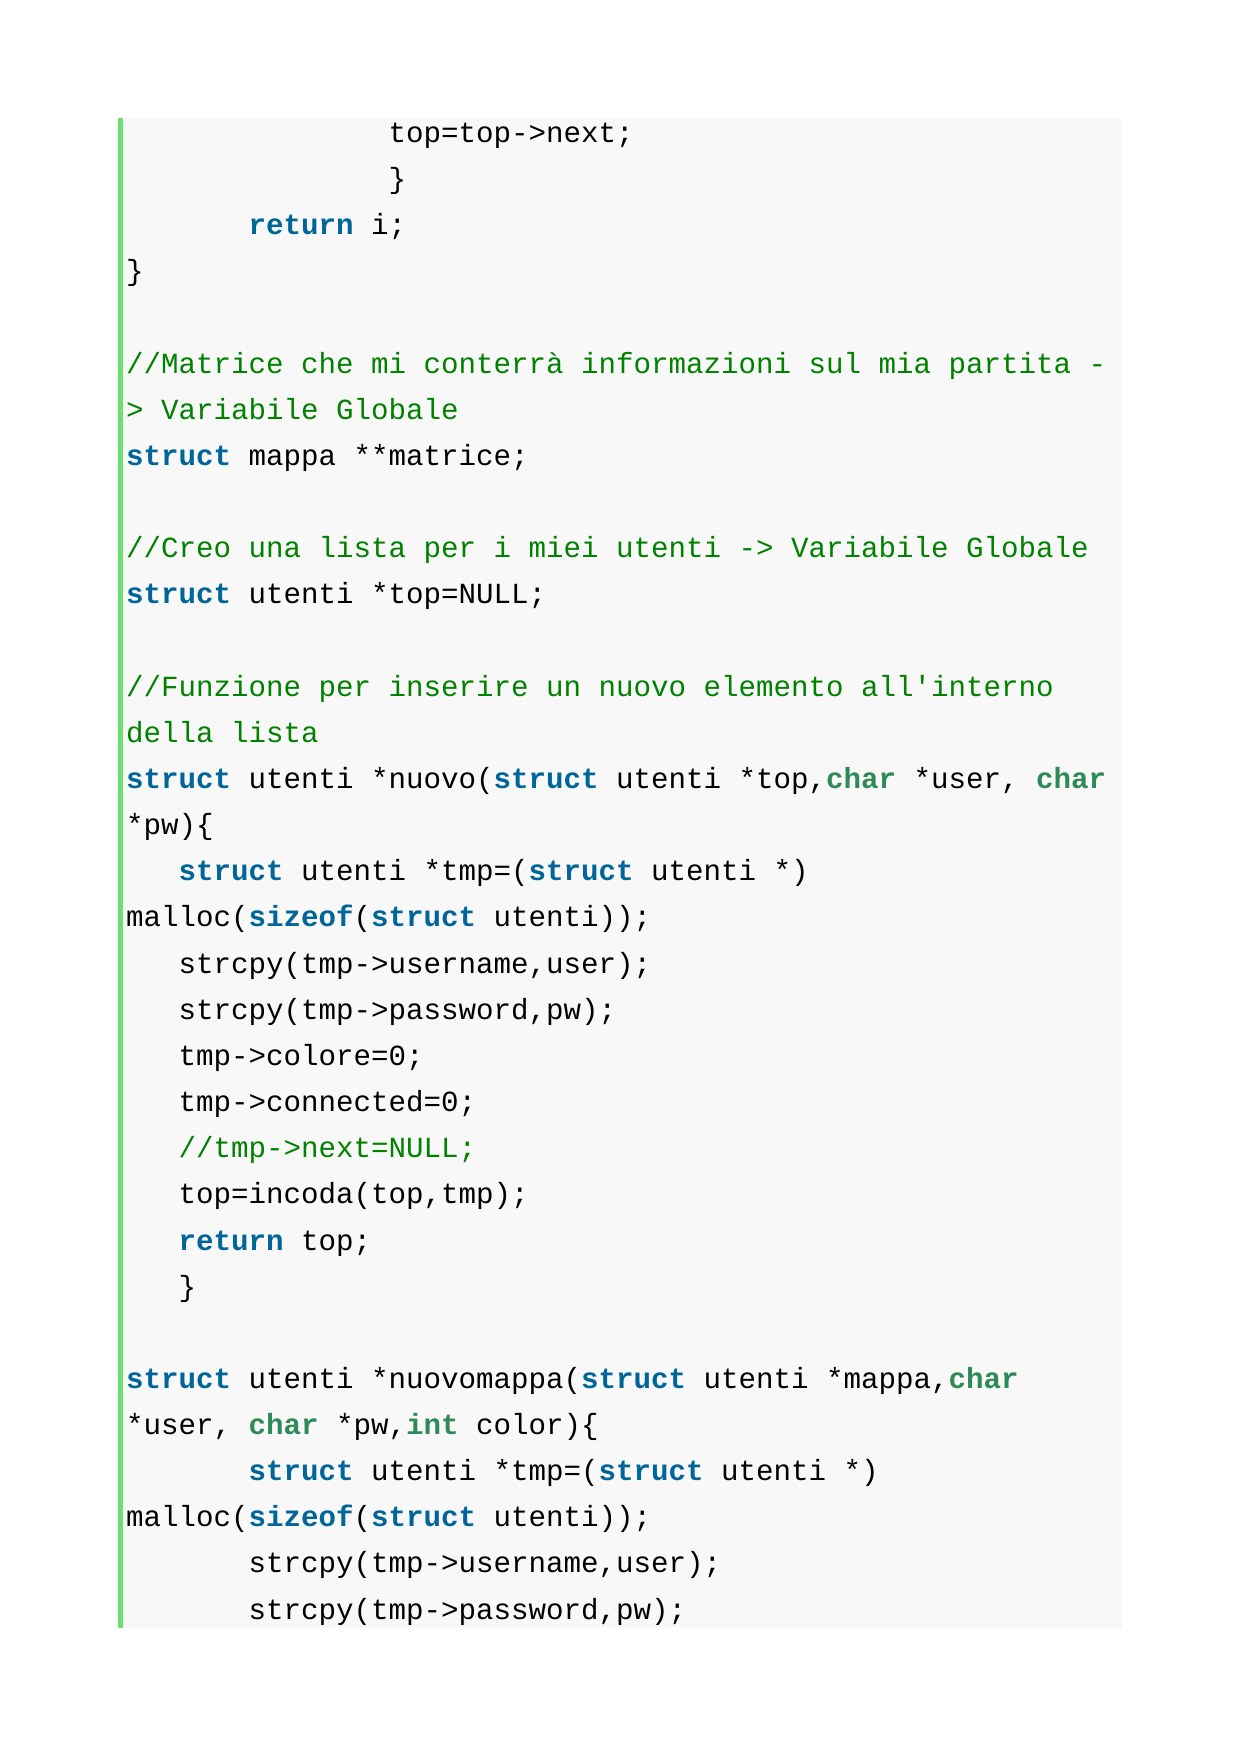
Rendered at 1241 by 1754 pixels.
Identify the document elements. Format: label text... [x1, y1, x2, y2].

text //Creo una lista per i miei utenti -> Variabile Globale [123, 533, 1122, 566]
text //Matrice che mi conterrà informazioni sul mia partita -> Variabile Globale [123, 349, 1122, 428]
text } [123, 1272, 1122, 1305]
text struct utenti *nuovo(struct utenti *top,char *user, char *pw){ [123, 764, 1122, 843]
text strcpy(tmp->password,pw); [123, 1595, 1122, 1628]
text struct utenti *tmp=(struct utenti *) malloc(sizeof(struct utenti)); [123, 856, 1122, 936]
text return top; [123, 1226, 1122, 1259]
text top=incoda(top,tmp); [123, 1179, 1122, 1212]
text struct utenti *tmp=(struct utenti *) malloc(sizeof(struct utenti)); [123, 1456, 1122, 1536]
text //tmp->next=NULL; [123, 1133, 1122, 1166]
text struct utenti *top=NULL; [123, 579, 1122, 613]
text //Funzione per inserire un nuovo elemento all'interno della lista [123, 672, 1122, 751]
text } [123, 164, 1122, 197]
text tmp->colore=0; [123, 1041, 1122, 1074]
text strcpy(tmp->username,user); [123, 949, 1122, 982]
text strcpy(tmp->password,pw); [123, 995, 1122, 1028]
text return i; [123, 210, 1122, 243]
text } [123, 257, 1122, 289]
text strcpy(tmp->username,user); [123, 1549, 1122, 1582]
text struct mappa **matrice; [123, 441, 1122, 474]
text struct utenti *nuovomappa(struct utenti *mappa,char *user, char *pw,int color){ [123, 1364, 1122, 1443]
text top=top->next; [123, 118, 1122, 151]
text tmp->connected=0; [123, 1087, 1122, 1120]
